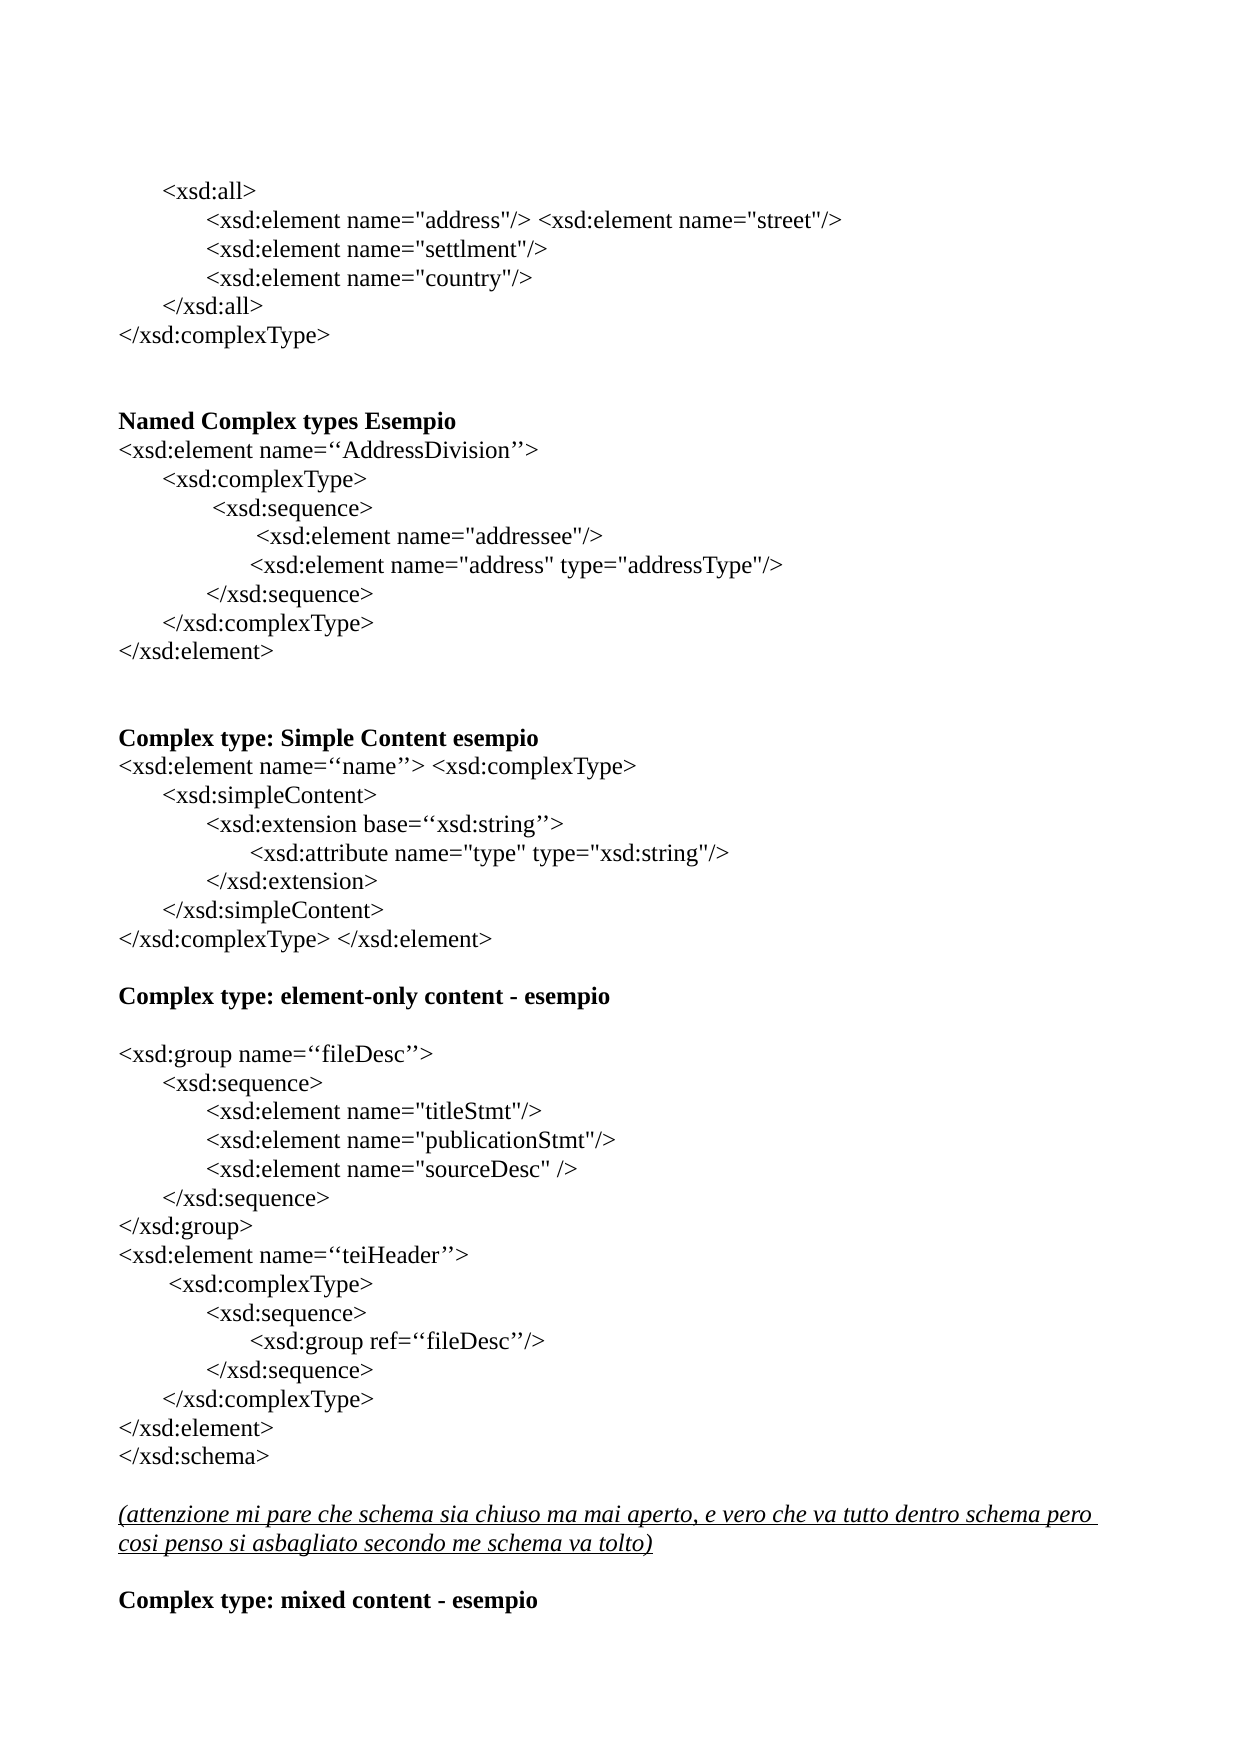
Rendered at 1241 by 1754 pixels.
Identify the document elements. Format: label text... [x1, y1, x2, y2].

text <xsd:element name="address"/> <xsd:element name="street"/> [118, 205, 1122, 234]
text </xsd:element> [118, 636, 1122, 665]
text <xsd:attribute name="type" type="xsd:string"/> [118, 838, 1122, 866]
text <xsd:sequence> [118, 1298, 1122, 1326]
text <xsd:element name="addressee"/> [118, 521, 1122, 550]
text <xsd:element name="country"/> [118, 263, 1122, 291]
text <xsd:element name=‘‘teiHeader’’> [118, 1240, 1122, 1269]
text <xsd:element name="sourceDesc" /> [118, 1154, 1122, 1183]
text </xsd:simpleContent> [118, 895, 1122, 924]
text <xsd:element name=‘‘AddressDivision’’> [118, 435, 1122, 464]
text </xsd:complexType> [118, 608, 1122, 636]
text <xsd:complexType> [118, 464, 1122, 493]
text <xsd:element name="settlment"/> [118, 234, 1122, 263]
text </xsd:group> [118, 1211, 1122, 1240]
text <xsd:element name="titleStmt"/> [118, 1096, 1122, 1125]
text <xsd:group name=‘‘fileDesc’’> [118, 1039, 1122, 1068]
text Complex type: element-only content - esempio [118, 981, 1122, 1010]
text <xsd:simpleContent> [118, 780, 1122, 809]
text </xsd:sequence> [118, 579, 1122, 608]
text Named Complex types Esempio [118, 406, 1122, 435]
text Complex type: mixed content - esempio [118, 1585, 1122, 1614]
text </xsd:schema> [118, 1441, 1122, 1470]
text <xsd:all> [118, 176, 1122, 205]
text <xsd:element name="publicationStmt"/> [118, 1125, 1122, 1154]
text <xsd:sequence> [118, 1068, 1122, 1096]
text </xsd:sequence> [118, 1183, 1122, 1211]
text <xsd:element name="address" type="addressType"/> [118, 550, 1122, 579]
text <xsd:element name=‘‘name’’> <xsd:complexType> [118, 751, 1122, 780]
text (attenzione mi pare che schema sia chiuso ma mai aperto, e vero che va tutto dentro schema pero cosi penso si asbagliato secondo me schema va tolto) [118, 1499, 1122, 1556]
text <xsd:extension base=‘‘xsd:string’’> [118, 809, 1122, 838]
text <xsd:group ref=‘‘fileDesc’’/> [118, 1326, 1122, 1355]
text <xsd:complexType> [118, 1269, 1122, 1298]
text </xsd:all> [118, 291, 1122, 320]
text Complex type: Simple Content esempio [118, 723, 1122, 751]
text </xsd:element> [118, 1413, 1122, 1441]
text <xsd:sequence> [118, 493, 1122, 521]
text </xsd:complexType> [118, 1384, 1122, 1413]
text </xsd:extension> [118, 866, 1122, 895]
text </xsd:sequence> [118, 1355, 1122, 1384]
text </xsd:complexType> </xsd:element> [118, 924, 1122, 953]
text </xsd:complexType> [118, 320, 1122, 349]
